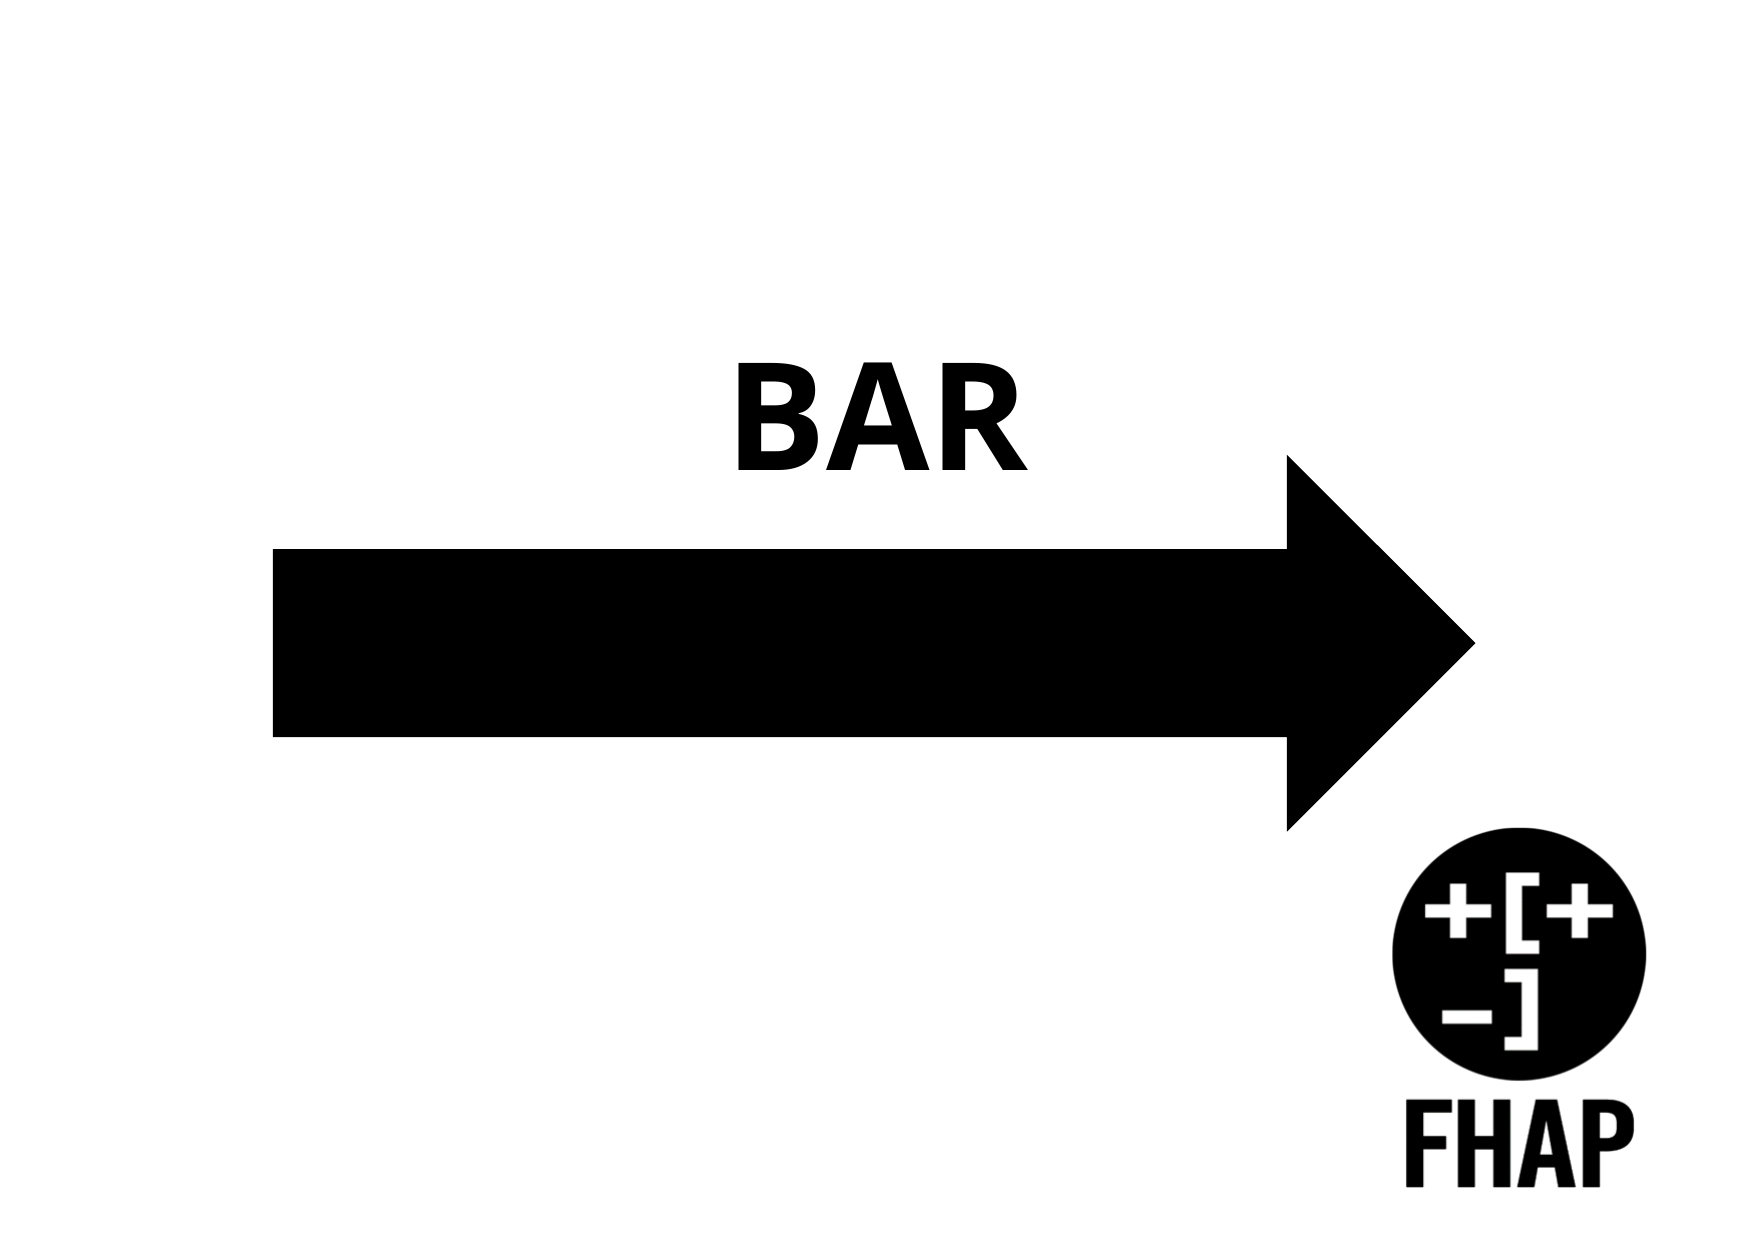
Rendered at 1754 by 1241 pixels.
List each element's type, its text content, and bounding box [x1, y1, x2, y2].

text BAR [75, 310, 1679, 514]
